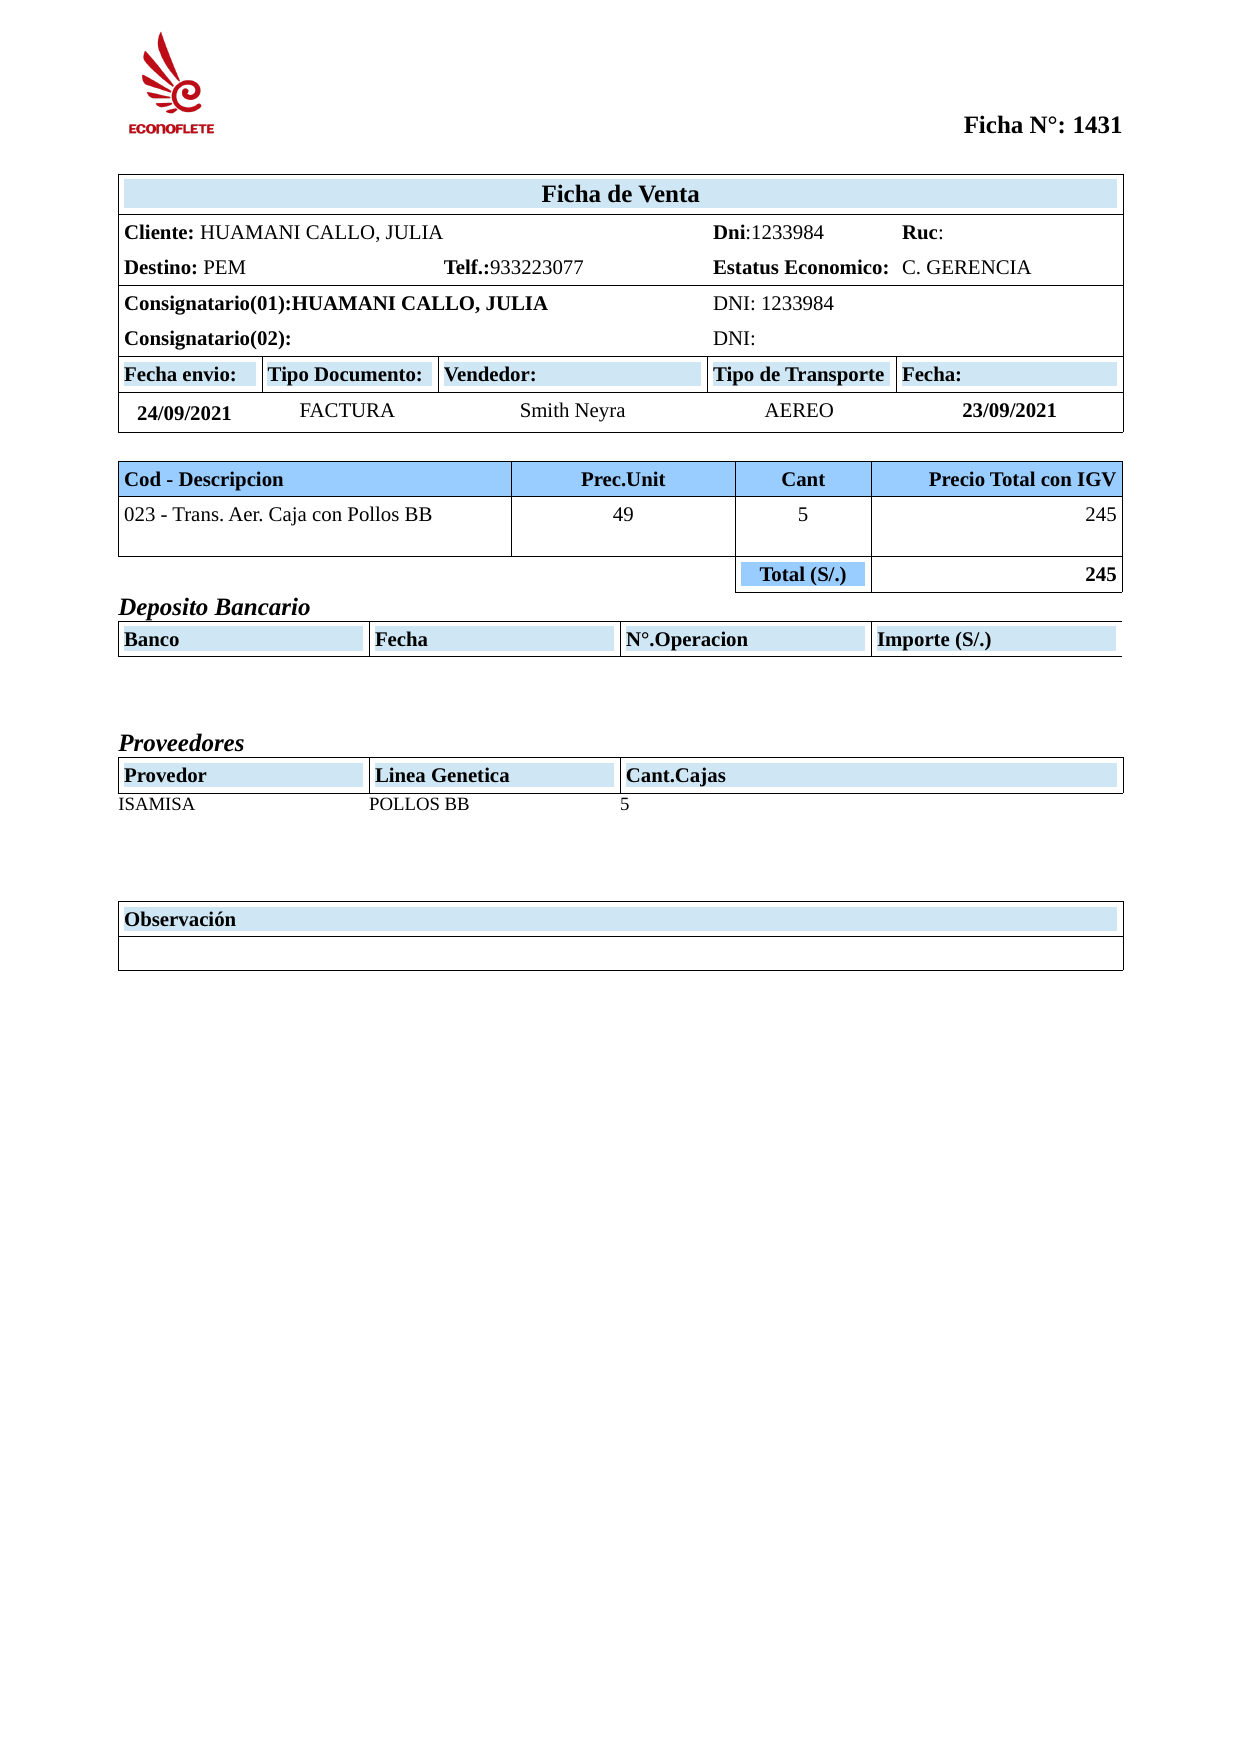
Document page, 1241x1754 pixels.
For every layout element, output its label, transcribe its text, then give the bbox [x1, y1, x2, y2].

table_header Observación [119, 902, 1123, 936]
table_cell [119, 937, 1123, 969]
table_cell 49 [512, 497, 735, 556]
table_cell 5 [736, 497, 871, 556]
table_cell 23/09/2021 [896, 393, 1123, 432]
table_cell Ruc: [896, 215, 1123, 249]
table_cell [620, 858, 1123, 879]
table_cell [620, 657, 871, 680]
table_cell Consignatario(01):HUAMANI CALLO, JULIA [119, 286, 707, 321]
table_cell Estatus Economico: [707, 249, 896, 285]
table_cell Fecha envio: [119, 357, 262, 392]
table_cell Telf.:933223077 [438, 249, 707, 285]
table_header Provedor [119, 758, 369, 793]
table_cell [369, 657, 620, 680]
table_cell [871, 680, 1122, 704]
table_cell Vendedor: [439, 357, 707, 392]
table_cell Fecha: [897, 357, 1123, 392]
text Proveedores [118, 728, 1122, 757]
table_cell Tipo Documento: [263, 357, 438, 392]
table_cell DNI: 1233984 [707, 286, 1123, 321]
table_cell 023 - Trans. Aer. Caja con Pollos BB [119, 497, 511, 556]
table_cell [118, 657, 369, 680]
table_cell [620, 705, 871, 728]
table_cell [118, 705, 369, 728]
table_cell Destino: PEM [119, 249, 438, 285]
table_cell [369, 858, 620, 879]
picture [118, 31, 225, 134]
table_cell [620, 680, 871, 704]
table_cell DNI: [707, 321, 1123, 356]
table_cell Cliente: HUAMANI CALLO, JULIA [119, 215, 707, 249]
table_cell Tipo de Transporte [708, 357, 896, 392]
table_cell 245 [872, 557, 1122, 592]
table_cell [620, 815, 1123, 836]
table_cell AEREO [707, 393, 896, 432]
table_cell [511, 557, 735, 592]
table_cell [369, 836, 620, 858]
table_header N°.Operacion [621, 622, 871, 656]
table_cell FACTURA [262, 393, 438, 432]
table_header Precio Total con IGV [872, 462, 1122, 496]
table_cell Dni:1233984 [707, 215, 896, 249]
table_cell POLLOS BB [369, 794, 620, 814]
table_cell [871, 705, 1122, 728]
table_cell [620, 836, 1123, 858]
table_cell [118, 557, 511, 592]
table_cell [369, 879, 620, 901]
table_cell 245 [872, 497, 1122, 556]
table_header Linea Genetica [370, 758, 620, 793]
table_header Cant [736, 462, 871, 496]
table_cell [118, 836, 369, 858]
text Deposito Bancario [118, 592, 1122, 621]
table_header Prec.Unit [512, 462, 735, 496]
table_cell 24/09/2021 [119, 393, 262, 432]
table_cell Smith Neyra [438, 393, 707, 432]
table_cell [871, 657, 1122, 680]
table_cell Total (S/.) [736, 557, 871, 592]
table_cell 5 [620, 794, 1123, 814]
table_cell [118, 815, 369, 836]
table_cell Consignatario(02): [119, 321, 707, 356]
table_cell [369, 680, 620, 704]
table_cell [369, 705, 620, 728]
table_header Cant.Cajas [621, 758, 1123, 793]
table_cell [118, 879, 369, 901]
table_header Ficha de Venta [119, 175, 1123, 214]
table_header Banco [119, 622, 369, 656]
table_header Importe (S/.) [872, 622, 1122, 656]
table_cell [118, 858, 369, 879]
table_cell [369, 815, 620, 836]
table_header Fecha [370, 622, 620, 656]
table_cell [620, 879, 1123, 901]
table_header Cod - Descripcion [119, 462, 511, 496]
table_cell C. GERENCIA [896, 249, 1123, 285]
table_cell ISAMISA [118, 794, 369, 814]
table_cell [118, 680, 369, 704]
